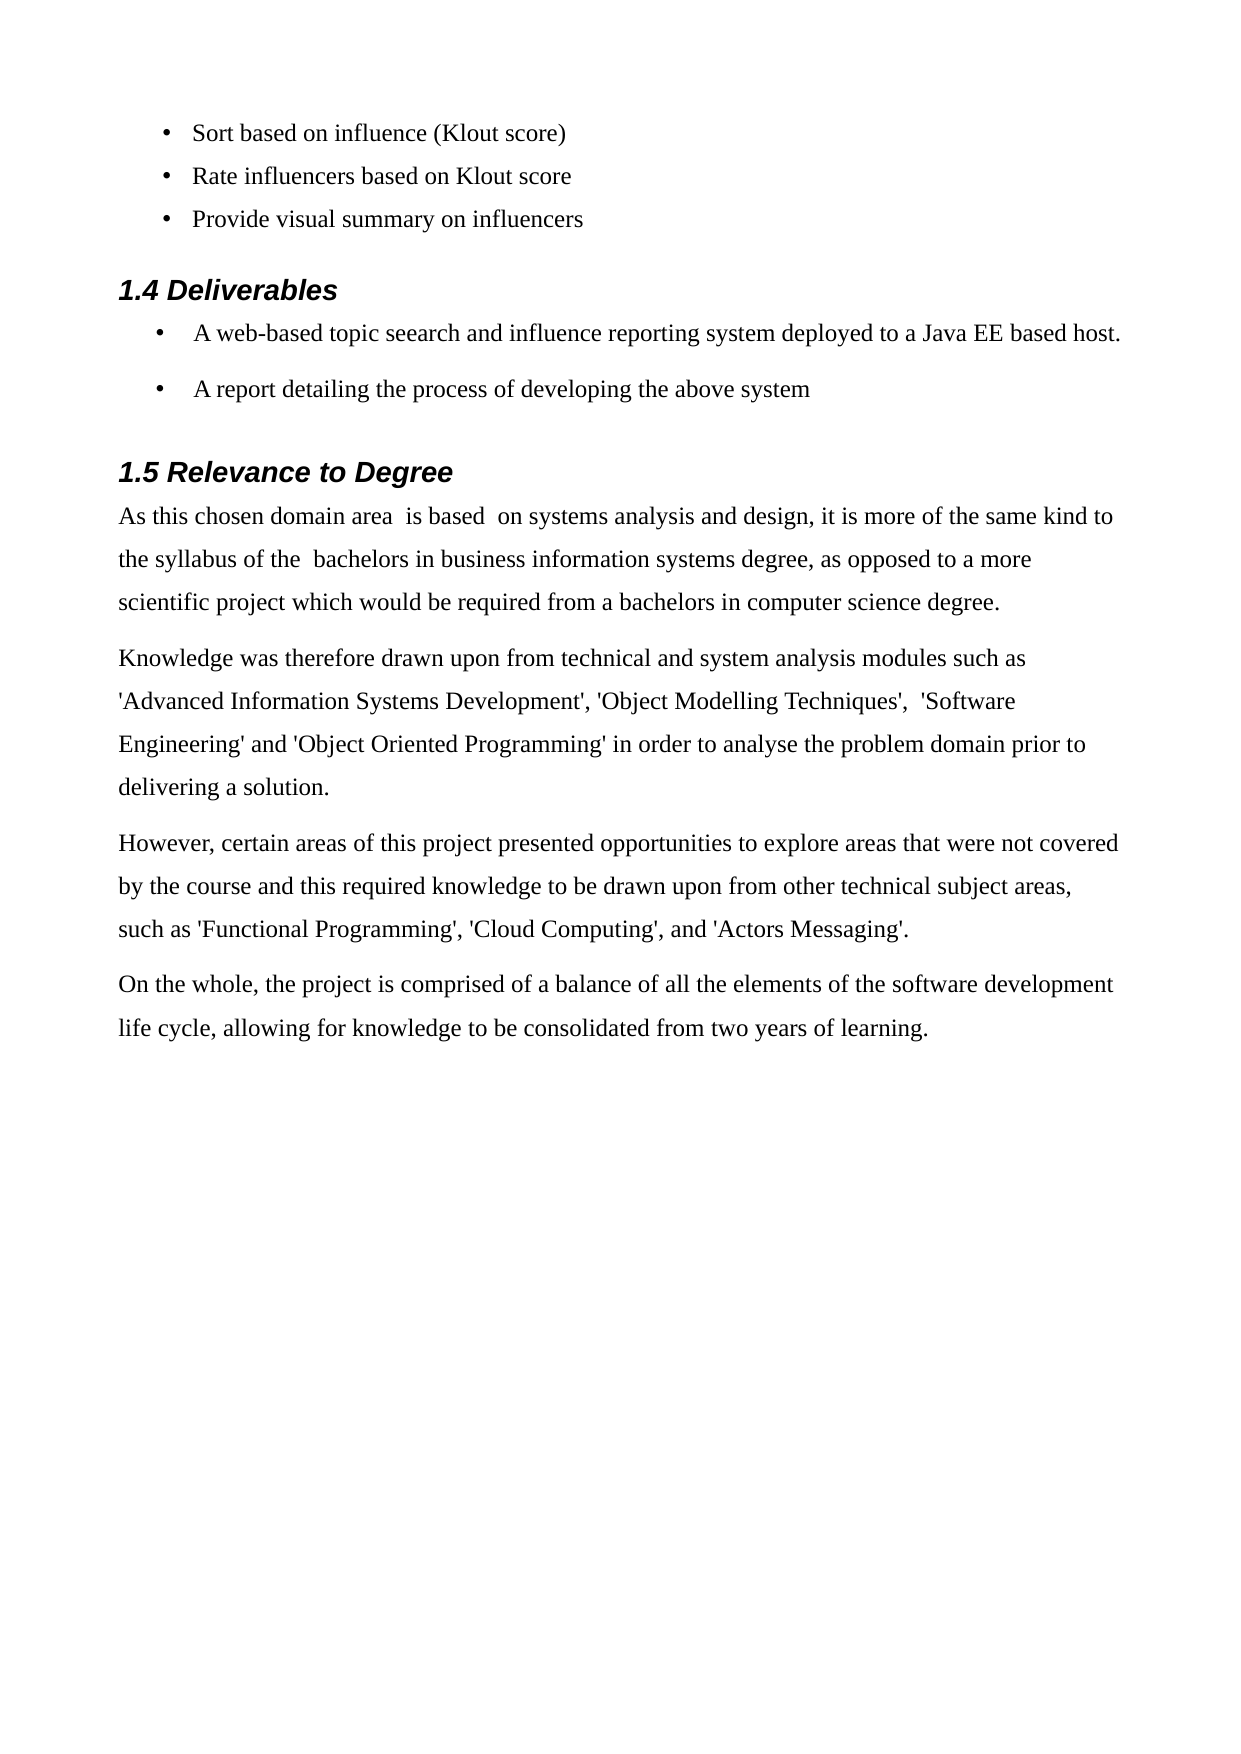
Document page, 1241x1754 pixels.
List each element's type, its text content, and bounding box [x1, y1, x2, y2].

list Rate influencers based on Klout score [162, 161, 1122, 190]
text However, certain areas of this project presented opportunities to explore areas that were not covered by the course and this required knowledge to be drawn upon from other technical subject areas, such as 'Functional Programming', 'Cloud Computing', and 'Actors Messaging'. [118, 828, 1122, 943]
list A web-based topic seearch and influence reporting system deployed to a Java EE based host. [156, 318, 1122, 347]
subtitle 1.5 Relevance to Degree [118, 455, 1122, 488]
list Provide visual summary on influencers [162, 204, 1122, 233]
subtitle 1.4 Deliverables [118, 272, 1122, 306]
list A report detailing the process of developing the above system [156, 374, 1122, 403]
text As this chosen domain area is based on systems analysis and design, it is more of the same kind to the syllabus of the bachelors in business information systems degree, as opposed to a more scientific project which would be required from a bachelors in computer science degree. [118, 501, 1122, 616]
text On the whole, the project is comprised of a balance of all the elements of the software development life cycle, allowing for knowledge to be consolidated from two years of learning. [118, 969, 1122, 1041]
list Sort based on influence (Klout score) [162, 118, 1122, 147]
text Knowledge was therefore drawn upon from technical and system analysis modules such as 'Advanced Information Systems Development', 'Object Modelling Techniques', 'Software Engineering' and 'Object Oriented Programming' in order to analyse the problem domain prior to delivering a solution. [118, 643, 1122, 801]
